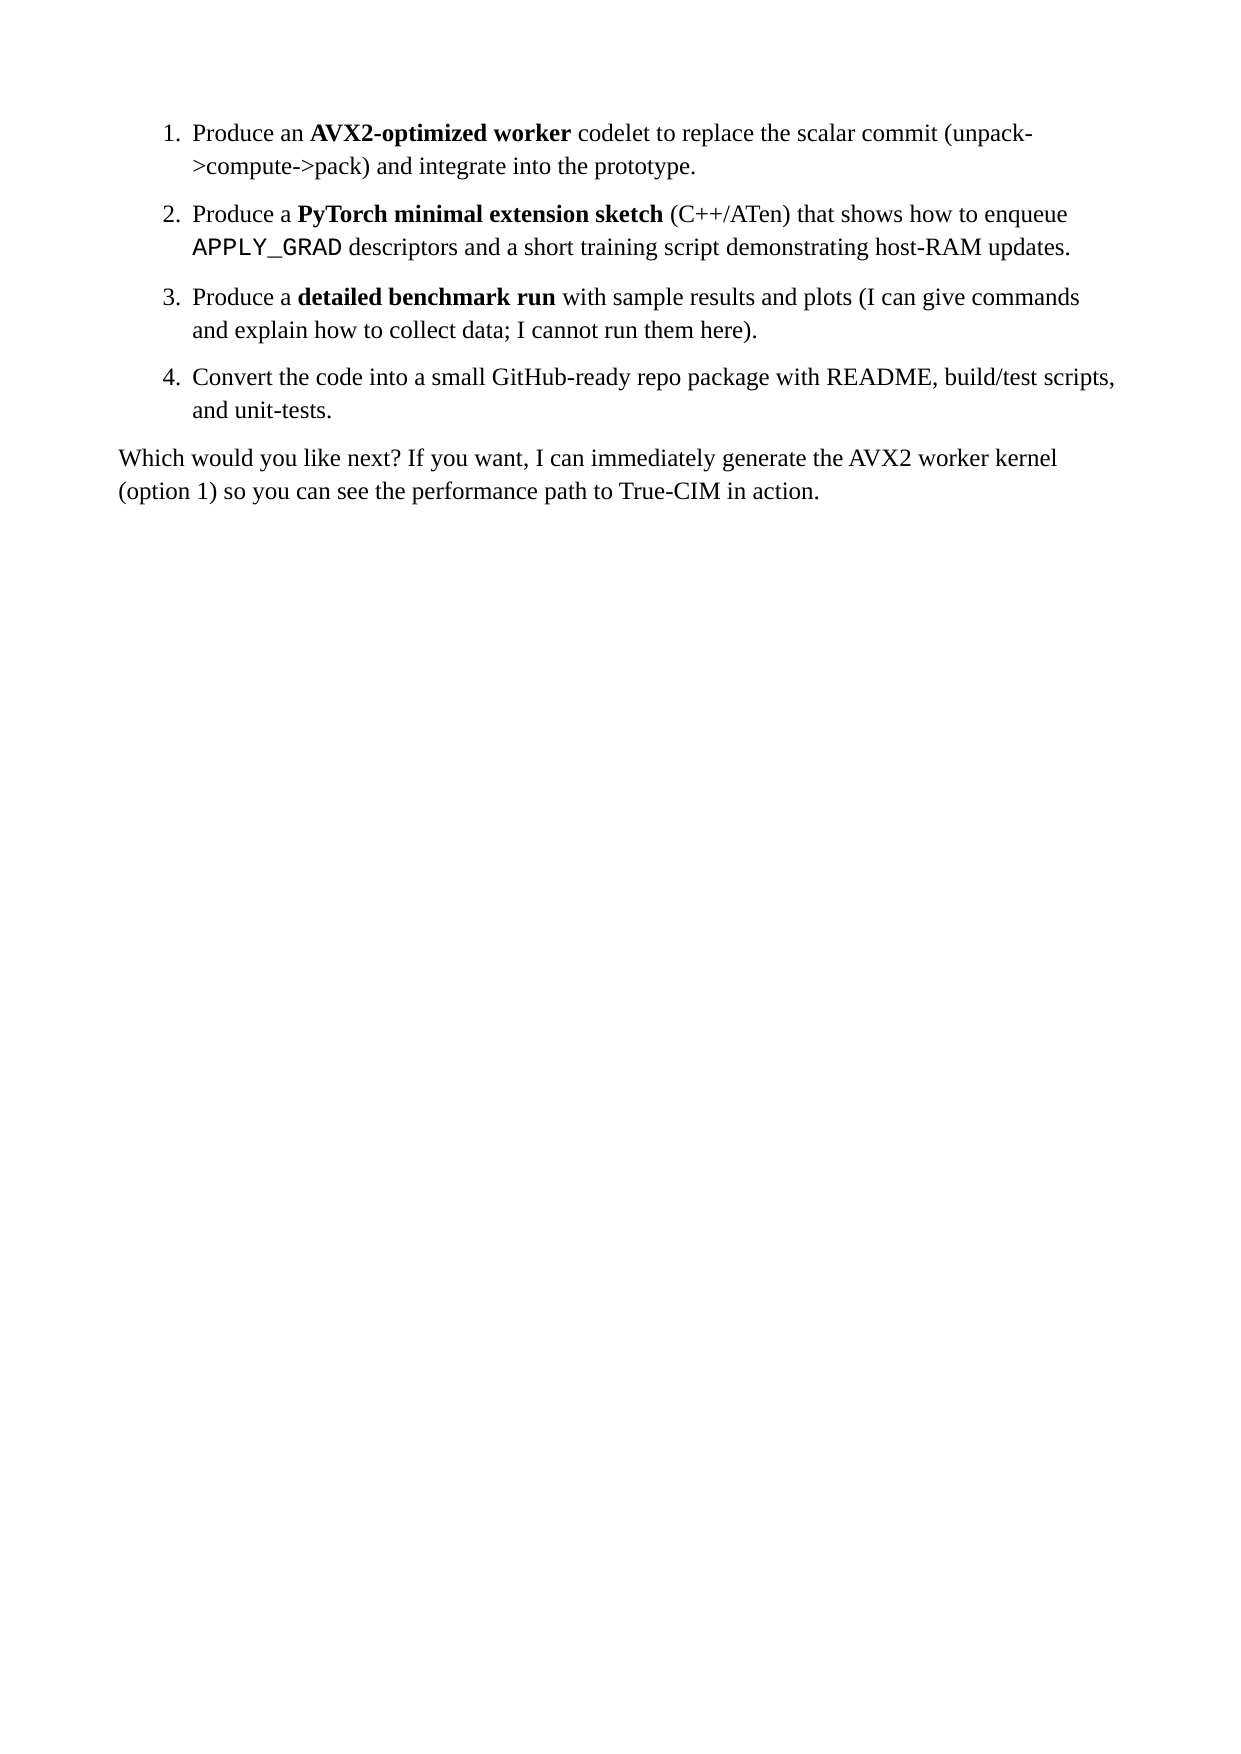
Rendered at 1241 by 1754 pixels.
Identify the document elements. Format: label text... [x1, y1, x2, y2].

text Which would you like next? If you want, I can immediately generate the AVX2 worker kernel (option 1) so you can see the performance path to True-CIM in action. [118, 443, 1122, 505]
list Produce a PyTorch minimal extension sketch (C++/ATen) that shows how to enqueue APPLY_GRAD descriptors and a short training script demonstrating host-RAM updates. [162, 199, 1122, 263]
list Produce a detailed benchmark run with sample results and plots (I can give commands and explain how to collect data; I cannot run them here). [162, 282, 1122, 343]
list Produce an AVX2-optimized worker codelet to replace the scalar commit (unpack->compute->pack) and integrate into the prototype. [162, 118, 1122, 180]
list Convert the code into a small GitHub-ready repo package with README, build/test scripts, and unit-tests. [162, 362, 1122, 424]
